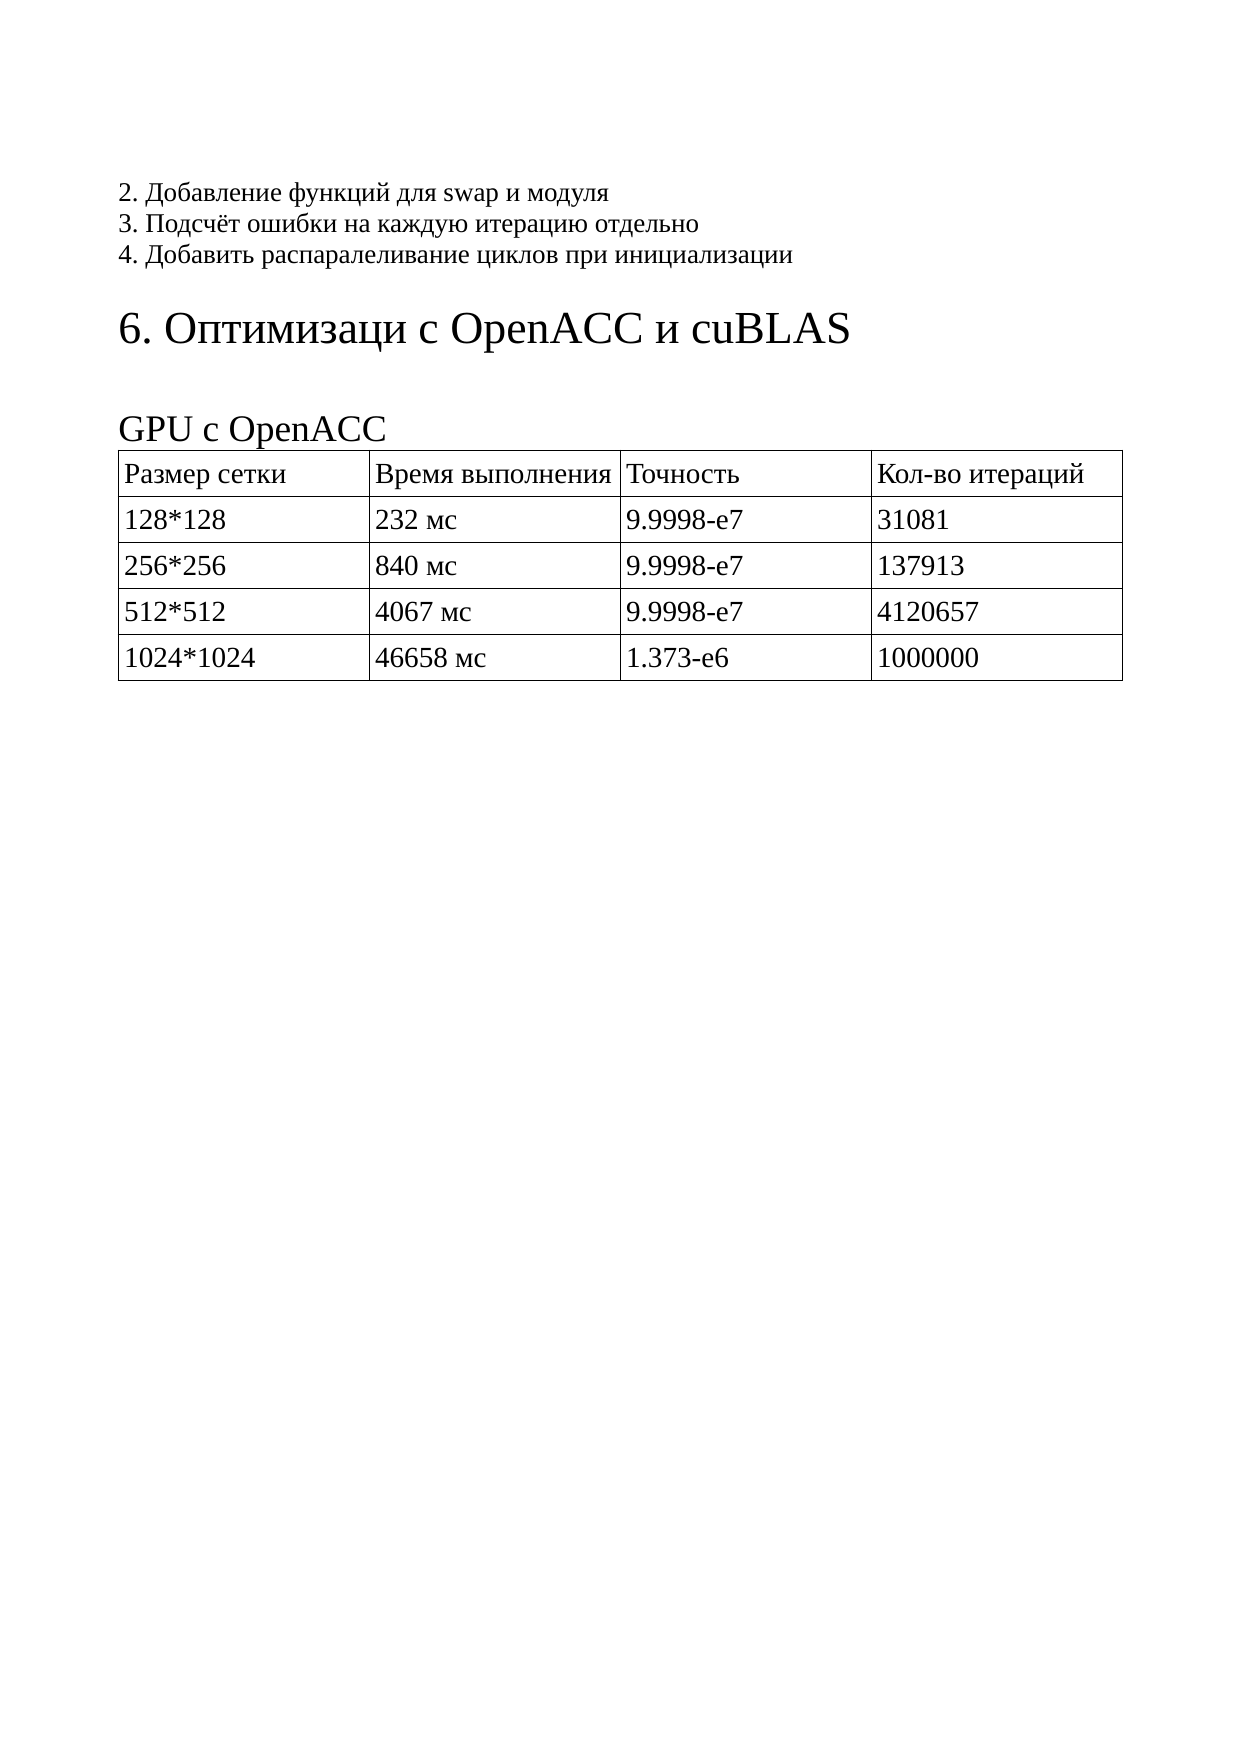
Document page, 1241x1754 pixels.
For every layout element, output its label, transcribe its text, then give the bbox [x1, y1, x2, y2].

table_cell 256*256 [119, 543, 369, 588]
table_cell 4120657 [872, 589, 1122, 634]
table_cell 46658 мс [370, 635, 620, 680]
text 6. Оптимизаци с OpenACC и cuBLAS [118, 301, 1122, 354]
text GPU c OpenACC [118, 406, 1122, 449]
table_header Точность [621, 451, 871, 496]
table_cell 137913 [872, 543, 1122, 588]
table_cell 1.373-е6 [621, 635, 871, 680]
table_cell 840 мс [370, 543, 620, 588]
text 2. Добавление функций для swap и модуля [118, 176, 1122, 207]
table_cell 9.9998-е7 [621, 543, 871, 588]
table_cell 1024*1024 [119, 635, 369, 680]
text 3. Подсчёт ошибки на каждую итерацию отдельно [118, 207, 1122, 239]
table_cell 31081 [872, 497, 1122, 542]
text 4. Добавить распаралеливание циклов при инициализации [118, 239, 1122, 270]
table_header Время выполнения [370, 451, 620, 496]
table_header Кол-во итераций [872, 451, 1122, 496]
table_cell 512*512 [119, 589, 369, 634]
table_cell 4067 мс [370, 589, 620, 634]
table_cell 9.9998-е7 [621, 589, 871, 634]
table_cell 128*128 [119, 497, 369, 542]
table_cell 232 мс [370, 497, 620, 542]
table_cell 1000000 [872, 635, 1122, 680]
table_cell 9.9998-е7 [621, 497, 871, 542]
table_header Размер сетки [119, 451, 369, 496]
